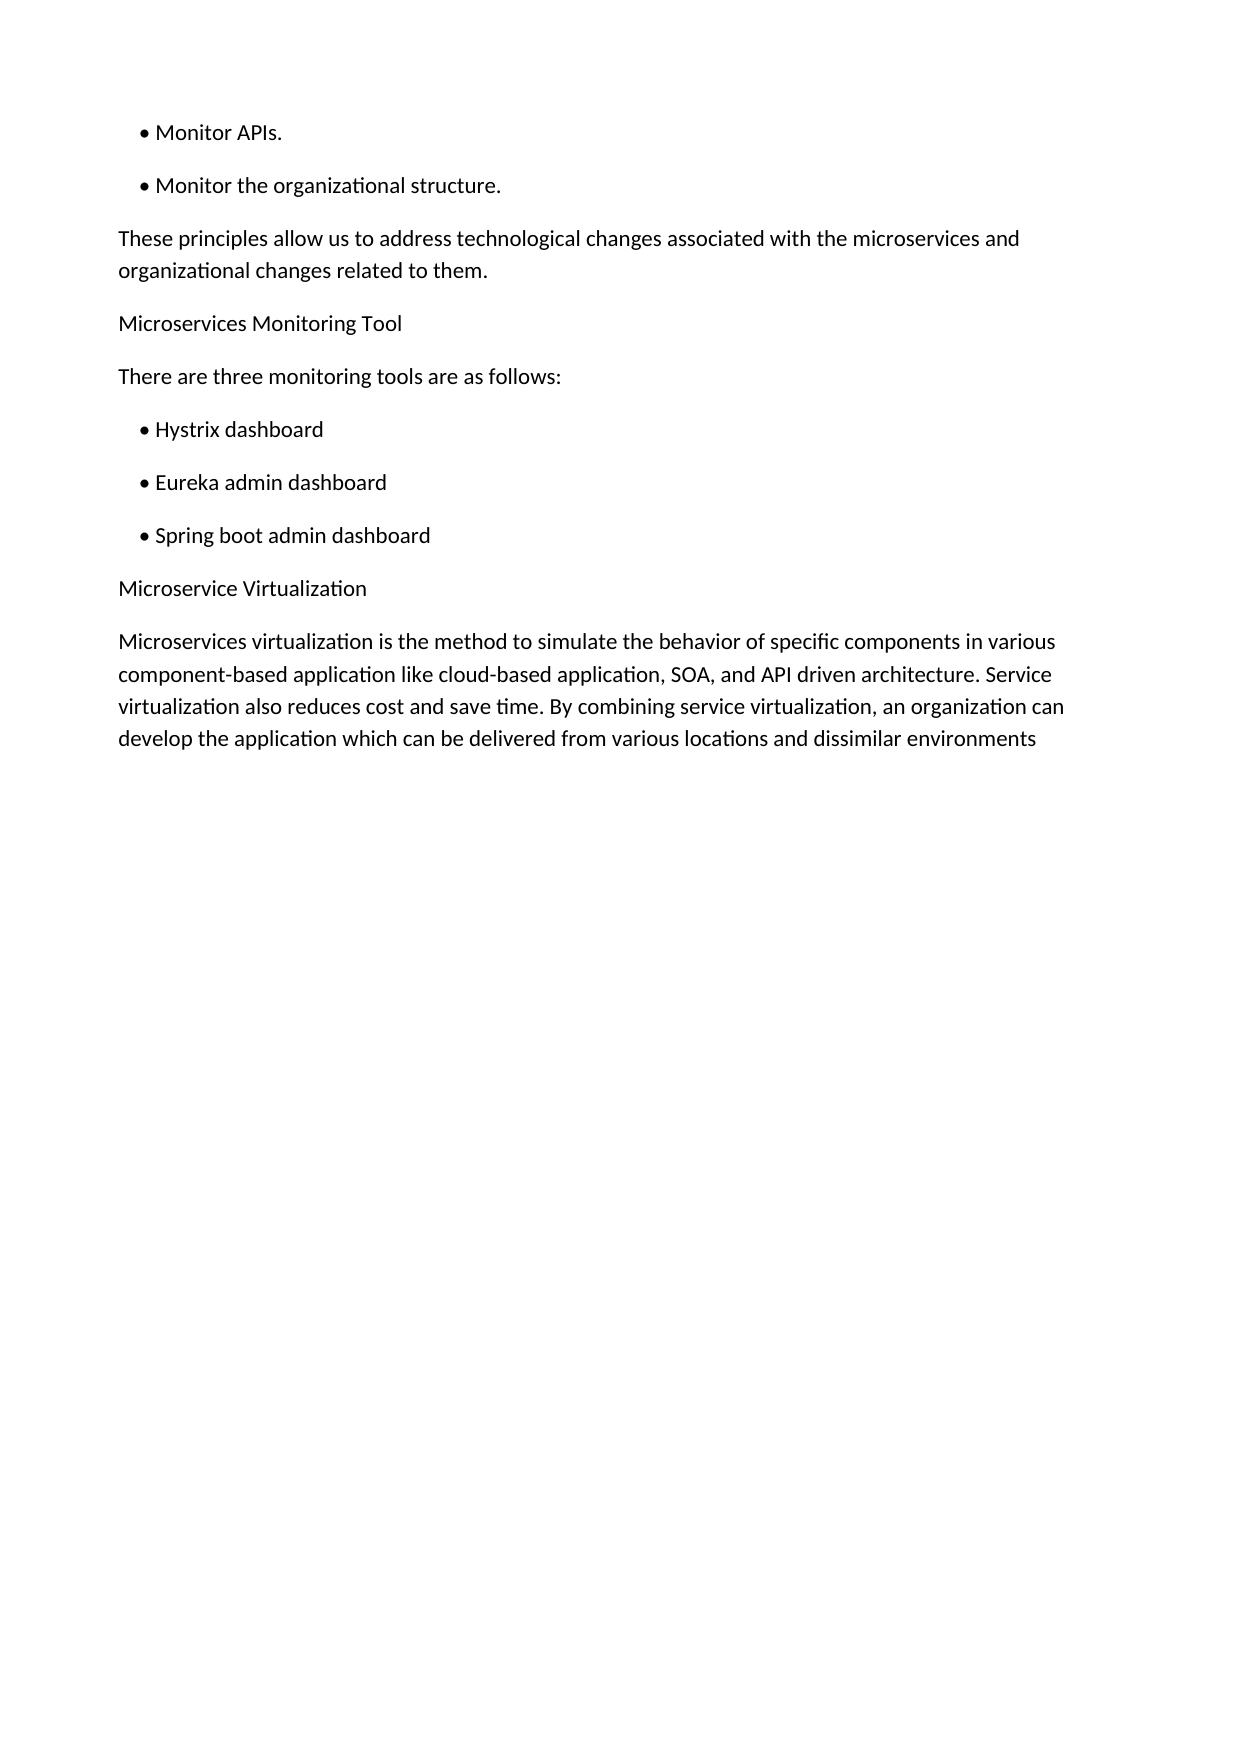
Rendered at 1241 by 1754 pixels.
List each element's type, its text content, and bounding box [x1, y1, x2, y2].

text These principles allow us to address technological changes associated with the microservices and organizational changes related to them. [118, 224, 1122, 284]
text • Monitor APIs. [118, 118, 1122, 146]
text There are three monitoring tools are as follows: [118, 362, 1122, 390]
text • Spring boot admin dashboard [118, 521, 1122, 549]
text Microservice Virtualization [118, 574, 1122, 602]
text • Eureka admin dashboard [118, 468, 1122, 496]
text Microservices Monitoring Tool [118, 309, 1122, 337]
text Microservices virtualization is the method to simulate the behavior of specific components in various component-based application like cloud-based application, SOA, and API driven architecture. Service virtualization also reduces cost and save time. By combining service virtualization, an organization can develop the application which can be delivered from various locations and dissimilar environments [118, 627, 1122, 752]
text • Monitor the organizational structure. [118, 171, 1122, 199]
text • Hystrix dashboard [118, 415, 1122, 443]
